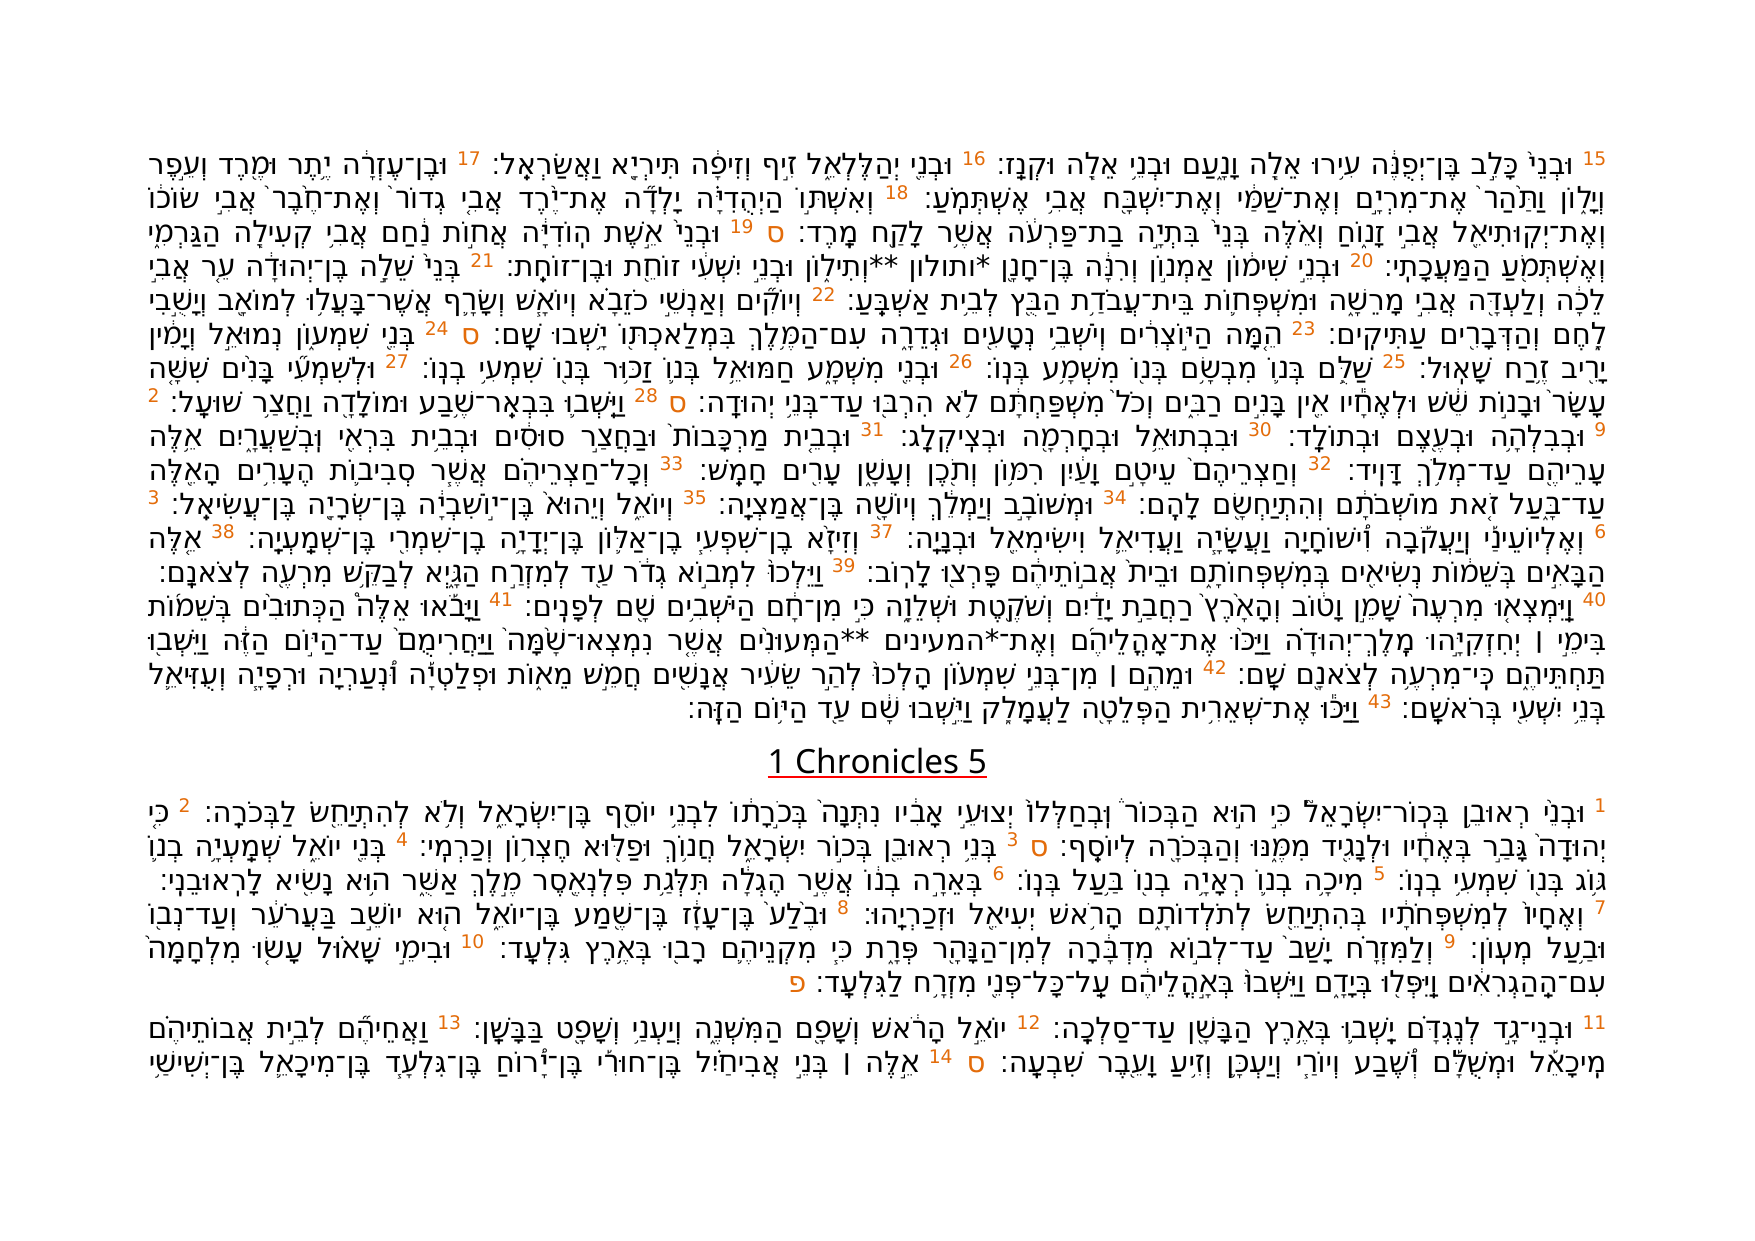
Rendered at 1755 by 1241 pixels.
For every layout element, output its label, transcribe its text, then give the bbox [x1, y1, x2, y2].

text 15 וּבְנֵי֙ כָּלֵ֣ב בֶּן־יְפֻנֶּ֔ה עִ֥ירוּ אֵלָ֖ה וָנָ֑עַם וּבְנֵ֥י אֵלָ֖ה וּקְנַֽז׃ ‬‬16 וּבְנֵ֖י יְהַלֶּלְאֵ֑ל זִ֣יף וְזִיפָ֔ה תִּירְיָ֖א וַאֲשַׂרְאֵֽל׃ ‬‬17 וּבֶן־עֶזְרָ֔ה יֶ֥תֶר וּמֶ֖רֶד וְעֵ֣פֶר וְיָל֑וֹן וַתַּ֙הַר֙ אֶת־מִרְיָ֣ם וְאֶת־שַׁמַּ֔י וְאֶת־יִשְׁבָּ֖ח אֲבִ֥י אֶשְׁתְּמֹֽעַ׃ ‬‬18 וְאִשְׁתּ֣וֹ הַיְהֻדִיָּ֗ה יָלְדָ֞ה אֶת־יֶ֨רֶד אֲבִ֤י גְדוֹר֙ וְאֶת־חֶ֙בֶר֙ אֲבִ֣י שׂוֹכ֔וֹ וְאֶת־יְקֽוּתִיאֵ֖ל אֲבִ֣י זָנ֑וֹחַ וְאֵ֗לֶּה בְּנֵי֙ בִּתְיָ֣ה בַת־פַּרְעֹ֔ה אֲשֶׁ֥ר לָקַ֖ח מָֽרֶד׃ ס ‬‬19 וּבְנֵי֙ אֵ֣שֶׁת הֽוֹדִיָּ֔ה אֲח֣וֹת נַ֔חַם אֲבִ֥י קְעִילָ֖ה הַגַּרְמִ֑י וְאֶשְׁתְּמֹ֖עַ הַמַּעֲכָתִֽי׃ ‬‬20 וּבְנֵ֣י שִׁימ֔וֹן אַמְנ֣וֹן וְרִנָּ֔ה בֶּן־חָנָ֖ן *ותולון **וְתִיל֑וֹן וּבְנֵ֣י יִשְׁעִ֔י זוֹחֵ֖ת וּבֶן־זוֹחֵֽת׃ ‬‬21 בְּנֵי֙ שֵׁלָ֣ה בֶן־יְהוּדָ֔ה עֵ֚ר אֲבִ֣י לֵכָ֔ה וְלַעְדָּ֖ה אֲבִ֣י מָרֵשָׁ֑ה וּמִשְׁפְּח֛וֹת בֵּית־עֲבֹדַ֥ת הַבֻּ֖ץ לְבֵ֥ית אַשְׁבֵּֽעַ׃ ‬‬22 וְיוֹקִ֞ים וְאַנְשֵׁ֣י כֹזֵבָ֗א וְיוֹאָ֧שׁ וְשָׂרָ֛ף אֲשֶׁר־בָּעֲל֥וּ לְמוֹאָ֖ב וְיָשֻׁ֣בִי לָ֑חֶם וְהַדְּבָרִ֖ים עַתִּיקִֽים׃ ‬‬23 הֵ֚מָּה הַיּ֣וֹצְרִ֔ים וְיֹשְׁבֵ֥י נְטָעִ֖ים וּגְדֵרָ֑ה עִם־הַמֶּ֥לֶךְ בִּמְלַאכְתּ֖וֹ יָ֥שְׁבוּ שָֽׁם׃ ס ‬‬24 בְּנֵ֖י שִׁמְע֑וֹן נְמוּאֵ֣ל וְיָמִ֔ין יָרִ֖יב זֶ֥רַח שָׁאֽוּל׃ ‬‬25 שַׁלֻּ֥ם בְּנ֛וֹ מִבְשָׂ֥ם בְּנ֖וֹ מִשְׁמָ֥ע בְּנֽוֹ׃ ‬‬26 וּבְנֵ֖י מִשְׁמָ֑ע חַמּוּאֵ֥ל בְּנ֛וֹ זַכּ֥וּר בְּנ֖וֹ שִׁמְעִ֥י בְנֽוֹ׃ ‬‬27 וּלְשִׁמְעִ֞י בָּנִ֨ים שִׁשָּׁ֤ה עָשָׂר֙ וּבָנ֣וֹת שֵׁ֔שׁ וּלְאֶחָ֕יו אֵ֖ין בָּנִ֣ים רַבִּ֑ים וְכֹל֙ מִשְׁפַּחְתָּ֔ם לֹ֥א הִרְבּ֖וּ עַד־בְּנֵ֥י יְהוּדָֽה׃ ס ‬‬28 וַיֵּֽשְׁב֛וּ בִּבְאֵֽר־שֶׁ֥בַע וּמוֹלָדָ֖ה וַחֲצַ֥ר שׁוּעָֽל׃ ‬‬29 וּבְבִלְהָ֥ה וּבְעֶ֖צֶם וּבְתוֹלָֽד׃ ‬‬30 וּבִבְתוּאֵ֥ל וּבְחָרְמָ֖ה וּבְצִֽיקְלָֽג׃ ‬‬31 וּבְבֵ֤ית מַרְכָּבוֹת֙ וּבַחֲצַ֣ר סוּסִ֔ים וּבְבֵ֥ית בִּרְאִ֖י וּֽבְשַׁעֲרָ֑יִם אֵ֥לֶּה עָרֵיהֶ֖ם עַד־מְלֹ֥ךְ דָּוִֽיד׃ ‬‬32 וְחַצְרֵיהֶם֙ עֵיטָ֣ם וָעַ֔יִן רִמּ֥וֹן וְתֹ֖כֶן וְעָשָׁ֑ן עָרִ֖ים חָמֵֽשׁ׃ ‬‬33 וְכָל־חַצְרֵיהֶ֗ם אֲשֶׁ֧ר סְבִיב֛וֹת הֶעָרִ֥ים הָאֵ֖לֶּה עַד־בָּ֑עַל זֹ֚את מוֹשְׁבֹתָ֔ם וְהִתְיַחְשָׂ֖ם לָהֶֽם׃ ‬‬34 וּמְשׁוֹבָ֣ב וְיַמְלֵ֔ךְ וְיוֹשָׁ֖ה בֶּן־אֲמַצְיָֽה׃ ‬‬35 וְיוֹאֵ֑ל וְיֵהוּא֙ בֶּן־י֣וֹשִׁבְיָ֔ה בֶּן־שְׂרָיָ֖ה בֶּן־עֲשִׂיאֵֽל׃ ‬‬36 וְאֶלְיוֹעֵינַ֡י וְֽיַעֲקֹ֡בָה וִ֠ישׁוֹחָיָה וַעֲשָׂיָ֧ה וַעֲדִיאֵ֛ל וִישִׂימִאֵ֖ל וּבְנָיָֽה׃ ‬‬37 וְזִיזָ֨א בֶן־שִׁפְעִ֧י בֶן־אַלּ֛וֹן בֶּן־יְדָיָ֥ה בֶן־שִׁמְרִ֖י בֶּן־שְׁמַֽעְיָֽה׃ ‬‬38 אֵ֚לֶּה הַבָּאִ֣ים בְּשֵׁמ֔וֹת נְשִׂיאִ֖ים בְּמִשְׁפְּחוֹתָ֑ם וּבֵית֙ אֲב֣וֹתֵיהֶ֔ם פָּרְצ֖וּ לָרֽוֹב׃ ‬‬39 וַיֵּלְכוּ֙ לִמְב֣וֹא גְדֹ֔ר עַ֖ד לְמִזְרַ֣ח הַגָּ֑יְא לְבַקֵּ֥שׁ מִרְעֶ֖ה לְצֹאנָֽם׃ ‬‬40 וַֽיִּמְצְא֤וּ מִרְעֶה֙ שָׁמֵ֣ן וָט֔וֹב וְהָאָ֙רֶץ֙ רַחֲבַ֣ת יָדַ֔יִם וְשֹׁקֶ֖טֶת וּשְׁלֵוָ֑ה כִּ֣י מִן־חָ֔ם הַיֹּשְׁבִ֥ים שָׁ֖ם לְפָנִֽים׃ ‬‬41 וַיָּבֹ֡אוּ אֵלֶּה֩ הַכְּתוּבִ֨ים בְּשֵׁמ֜וֹת בִּימֵ֣י ׀ יְחִזְקִיָּ֣הוּ מֶֽלֶךְ־יְהוּדָ֗ה וַיַּכּ֨וּ אֶת־אָהֳלֵיהֶ֜ם וְאֶת־*המעינים **הַמְּעוּנִ֨ים אֲשֶׁ֤ר נִמְצְאוּ־שָׁ֙מָּה֙ וַיַּחֲרִימֻם֙ עַד־הַיּ֣וֹם הַזֶּ֔ה וַיֵּשְׁב֖וּ תַּחְתֵּיהֶ֑ם כִּֽי־מִרְעֶ֥ה לְצֹאנָ֖ם שָֽׁם׃ ‬‬42 וּמֵהֶ֣ם ׀ מִן־בְּנֵ֣י שִׁמְע֗וֹן הָלְכוּ֙ לְהַ֣ר שֵׂעִ֔יר אֲנָשִׁ֖ים חֲמֵ֣שׁ מֵא֑וֹת וּפְלַטְיָ֡ה וּ֠נְעַרְיָה וּרְפָיָ֧ה וְעֻזִּיאֵ֛ל בְּנֵ֥י יִשְׁעִ֖י בְּרֹאשָֽׁם׃ ‬‬43 וַיַּכּ֕וּ אֶת־שְׁאֵרִ֥ית הַפְּלֵטָ֖ה לַעֲמָלֵ֑ק וַיֵּ֣שְׁבוּ שָׁ֔ם עַ֖ד הַיּ֥וֹם הַזֶּֽה׃ ‬‬‬‬‬‬‬‬‬‬‬‬‬‬‬‬‬‬‬‬‬‬‬‬‬‬‬‬‬‬‬ [148, 148, 1606, 725]
text 11 וּבְנֵי־גָ֣ד לְנֶגְדָּ֗ם יָֽשְׁב֛וּ בְּאֶ֥רֶץ הַבָּשָׁ֖ן עַד־סַלְכָֽה׃ ‬‬12 יוֹאֵ֣ל הָרֹ֔אשׁ וְשָׁפָ֖ם הַמִּשְׁנֶ֑ה וְיַעְנַ֥י וְשָׁפָ֖ט בַּבָּשָֽׁן׃ ‬‬13 וַאֲחֵיהֶ֞ם לְבֵ֣ית אֲבוֹתֵיהֶ֗ם מִֽיכָאֵ֡ל וּמְשֻׁלָּ֡ם וְ֠שֶׁבַע וְיוֹרַ֧י וְיַעְכָּ֛ן וְזִ֥יעַ וָעֵ֖בֶר שִׁבְעָֽה׃ ס ‬‬14 אֵ֣לֶּה ׀ בְּנֵ֣י אֲבִיחַ֗יִל בֶּן־חוּרִ֡י בֶּן־יָ֠רוֹחַ בֶּן־גִּלְעָ֧ד בֶּן־מִיכָאֵ֛ל בֶּן־יְשִׁישַׁ֥י בֶּן־יַחְדּ֖וֹ בֶּן־בּֽוּז׃ ‬‬15 אֲחִי֙ בֶּן־עַבְדִּיאֵ֣ל בֶּן־גּוּנִ֔י רֹ֖אשׁ לְבֵ֥ית אֲבוֹתָֽם׃ ‬‬16 וַיֵּֽשְׁב֛וּ בַּגִּלְעָ֥ד בַּבָּשָׁ֖ן וּבִבְנֹתֶ֑יהָ וּבְכָֽל־מִגְרְשֵׁ֥י שָׁר֖וֹן עַל־תּוֹצְאוֹתָֽם׃ ‬‬17 כֻּלָּם֙ הִתְיַחְשׂ֔וּ בִּימֵ֖י יוֹתָ֣ם מֶֽלֶךְ־יְהוּדָ֑ה וּבִימֵ֖י יָרָבְעָ֥ם מֶֽלֶךְ־יִשְׂרָאֵֽל׃ פ ‬‬‬‬‬‬‬‬‬ [148, 1012, 1606, 1079]
text 1 וּבְנֵ֨י רְאוּבֵ֥ן בְּכֽוֹר־יִשְׂרָאֵל֮ כִּ֣י ה֣וּא הַבְּכוֹר֒ וּֽבְחַלְּלוֹ֙ יְצוּעֵ֣י אָבִ֔יו נִתְּנָה֙ בְּכֹ֣רָת֔וֹ לִבְנֵ֥י יוֹסֵ֖ף בֶּן־יִשְׂרָאֵ֑ל וְלֹ֥א לְהִתְיַחֵ֖שׂ לַבְּכֹרָֽה׃ ‬‬‬2 כִּ֤י יְהוּדָה֙ גָּבַ֣ר בְּאֶחָ֔יו וּלְנָגִ֖יד מִמֶּ֑נּוּ וְהַבְּכֹרָ֖ה לְיוֹסֵֽף׃ ס ‬‬3 בְּנֵ֥י רְאוּבֵ֖ן בְּכ֣וֹר יִשְׂרָאֵ֑ל חֲנ֥וֹךְ וּפַלּ֖וּא חֶצְר֥וֹן וְכַרְמִֽי׃ ‬‬4 בְּנֵ֖י יוֹאֵ֑ל שְׁמַֽעְיָ֥ה בְנ֛וֹ גּ֥וֹג בְּנ֖וֹ שִׁמְעִ֥י בְנֽוֹ׃ ‬‬5 מִיכָ֥ה בְנ֛וֹ רְאָיָ֥ה בְנ֖וֹ בַּ֥עַל בְּנֽוֹ׃ ‬‬6 בְּאֵרָ֣ה בְנ֔וֹ אֲשֶׁ֣ר הֶגְלָ֔ה תִּלְּגַ֥ת פִּלְנְאֶ֖סֶר מֶ֣לֶךְ אַשֻּׁ֑ר ה֥וּא נָשִׂ֖יא לָרֽאוּבֵנִֽי׃ ‬‬7 וְאֶחָיו֙ לְמִשְׁפְּחֹתָ֔יו בְּהִתְיַחֵ֖שׂ לְתֹלְדוֹתָ֑ם הָרֹ֥אשׁ יְעִיאֵ֖ל וּזְכַרְיָֽהוּ׃ ‬‬8 וּבֶ֙לַע֙ בֶּן־עָזָ֔ז בֶּן־שֶׁ֖מַע בֶּן־יוֹאֵ֑ל ה֚וּא יוֹשֵׁ֣ב בַּעֲרֹעֵ֔ר וְעַד־נְב֖וֹ וּבַ֥עַל מְעֽוֹן׃ ‬‬9 וְלַמִּזְרָ֗ח יָשַׁב֙ עַד־לְב֣וֹא מִדְבָּ֔רָה לְמִן־הַנָּהָ֖ר פְּרָ֑ת כִּ֧י מִקְנֵיהֶ֛ם רָב֖וּ בְּאֶ֥רֶץ גִּלְעָֽד׃ ‬‬10 וּבִימֵ֣י שָׁא֗וּל עָשׂ֤וּ מִלְחָמָה֙ עִם־הַֽהַגְרִאִ֔ים וַֽיִּפְּל֖וּ בְּיָדָ֑ם וַיֵּשְׁבוּ֙ בְּאָ֣הֳלֵיהֶ֔ם עַֽל־כָּל־פְּנֵ֖י מִזְרָ֥ח לַגִּלְעָֽד׃ פ ‬‬‬‬‬‬‬‬‬‬‬ [148, 795, 1606, 999]
text 1 Chronicles 5 [148, 737, 1606, 783]
